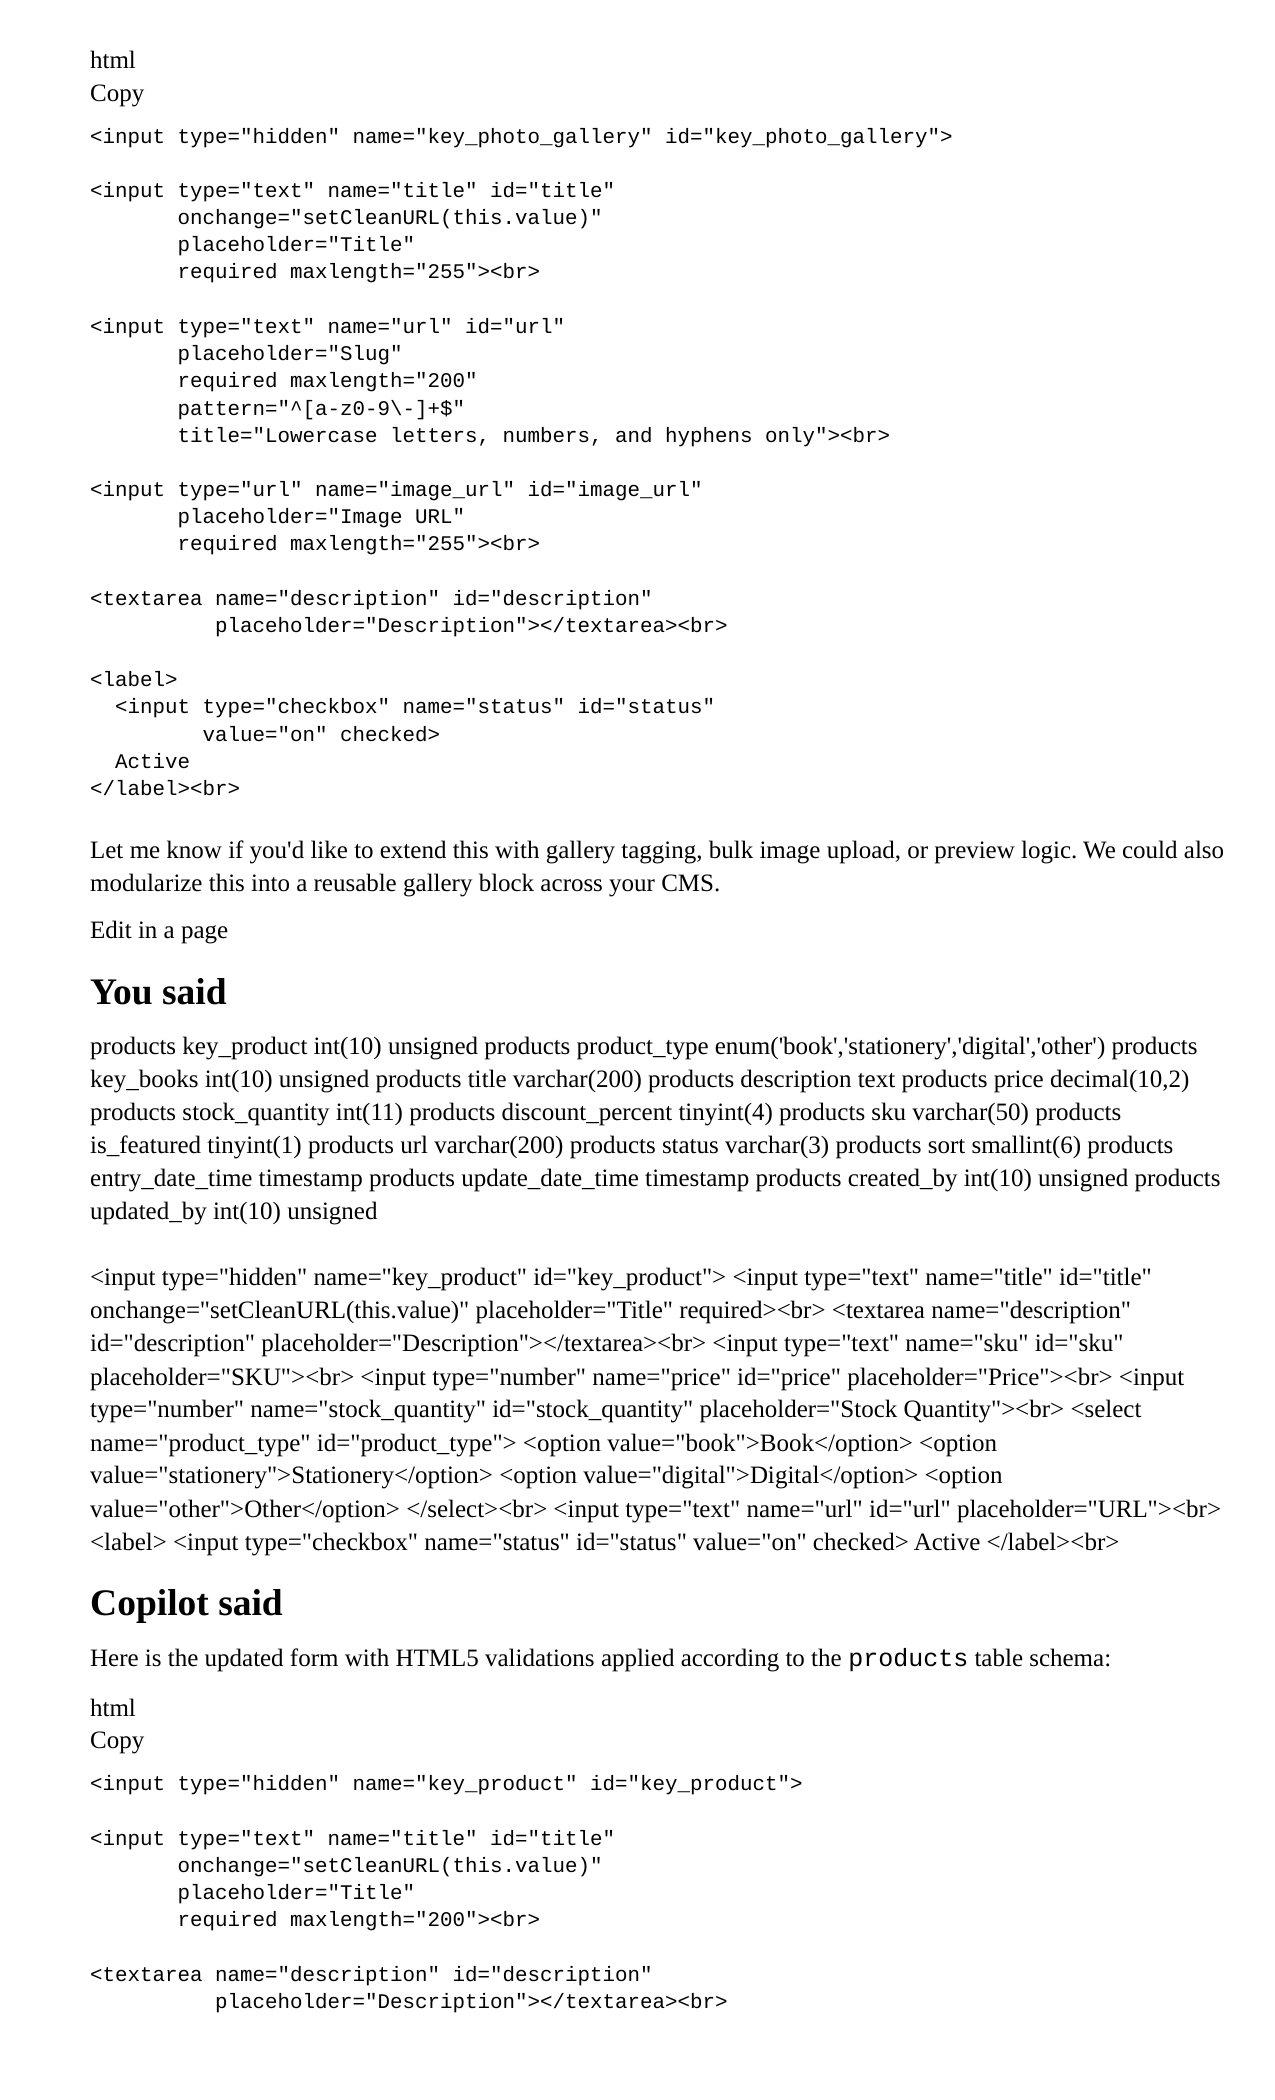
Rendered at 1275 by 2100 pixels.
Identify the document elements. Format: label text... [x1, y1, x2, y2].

text Edit in a page [90, 915, 1230, 944]
text <textarea name="description" id="description" [90, 588, 1230, 611]
text </label><br> [90, 778, 1230, 802]
text onchange="setCleanURL(this.value)" [90, 1855, 1230, 1878]
text required maxlength="255"><br> [90, 262, 1230, 285]
text <label> [90, 669, 1230, 693]
subtitle Copilot said [90, 1581, 1230, 1624]
text placeholder="Slug" [90, 343, 1230, 367]
text placeholder="Title" [90, 234, 1230, 258]
text <input type="hidden" name="key_product" id="key_product"> <input type="text" name="title" id="title" onchange="setCleanURL(this.value)" placeholder="Title" required><br> <textarea name="description" id="description" placeholder="Description"></textarea><br> <input type="text" name="sku" id="sku" placeholder="SKU"><br> <input type="number" name="price" id="price" placeholder="Price"><br> <input type="number" name="stock_quantity" id="stock_quantity" placeholder="Stock Quantity"><br> <select name="product_type" id="product_type"> <option value="book">Book</option> <option value="stationery">Stationery</option> <option value="digital">Digital</option> <option value="other">Other</option> </select><br> <input type="text" name="url" id="url" placeholder="URL"><br> <label> <input type="checkbox" name="status" id="status" value="on" checked> Active </label><br> [90, 1262, 1230, 1555]
text Let me know if you'd like to extend this with gallery tagging, bulk image upload, or preview logic. We could also modularize this into a reusable gallery block across your CMS. [90, 835, 1230, 897]
text Active [90, 751, 1230, 774]
text <input type="text" name="title" id="title" [90, 180, 1230, 204]
text placeholder="Image URL" [90, 506, 1230, 530]
text placeholder="Description"></textarea><br> [90, 615, 1230, 639]
text Here is the updated form with HTML5 validations applied according to the products table schema: [90, 1643, 1230, 1673]
subtitle You said [90, 969, 1230, 1012]
text <textarea name="description" id="description" [90, 1963, 1230, 1987]
text title="Lowercase letters, numbers, and hyphens only"><br> [90, 425, 1230, 448]
text required maxlength="200" [90, 370, 1230, 394]
text placeholder="Description"></textarea><br> [90, 1991, 1230, 2014]
text placeholder="Title" [90, 1882, 1230, 1906]
text <input type="text" name="title" id="title" [90, 1828, 1230, 1851]
text required maxlength="200"><br> [90, 1909, 1230, 1933]
text required maxlength="255"><br> [90, 533, 1230, 557]
text pattern="^[a-z0-9\-]+$" [90, 397, 1230, 421]
text html [90, 45, 1230, 74]
text <input type="url" name="image_url" id="image_url" [90, 479, 1230, 503]
text value="on" checked> [90, 724, 1230, 747]
text <input type="hidden" name="key_photo_gallery" id="key_photo_gallery"> [90, 126, 1230, 149]
text <input type="text" name="url" id="url" [90, 316, 1230, 339]
text <input type="checkbox" name="status" id="status" [90, 697, 1230, 720]
text <input type="hidden" name="key_product" id="key_product"> [90, 1773, 1230, 1797]
text Copy [90, 78, 1230, 107]
text onchange="setCleanURL(this.value)" [90, 207, 1230, 231]
text html [90, 1693, 1230, 1721]
text products key_product int(10) unsigned products product_type enum('book','stationery','digital','other') products key_books int(10) unsigned products title varchar(200) products description text products price decimal(10,2) products stock_quantity int(11) products discount_percent tinyint(4) products sku varchar(50) products is_featured tinyint(1) products url varchar(200) products status varchar(3) products sort smallint(6) products entry_date_time timestamp products update_date_time timestamp products created_by int(10) unsigned products updated_by int(10) unsigned [90, 1031, 1230, 1225]
text Copy [90, 1726, 1230, 1754]
